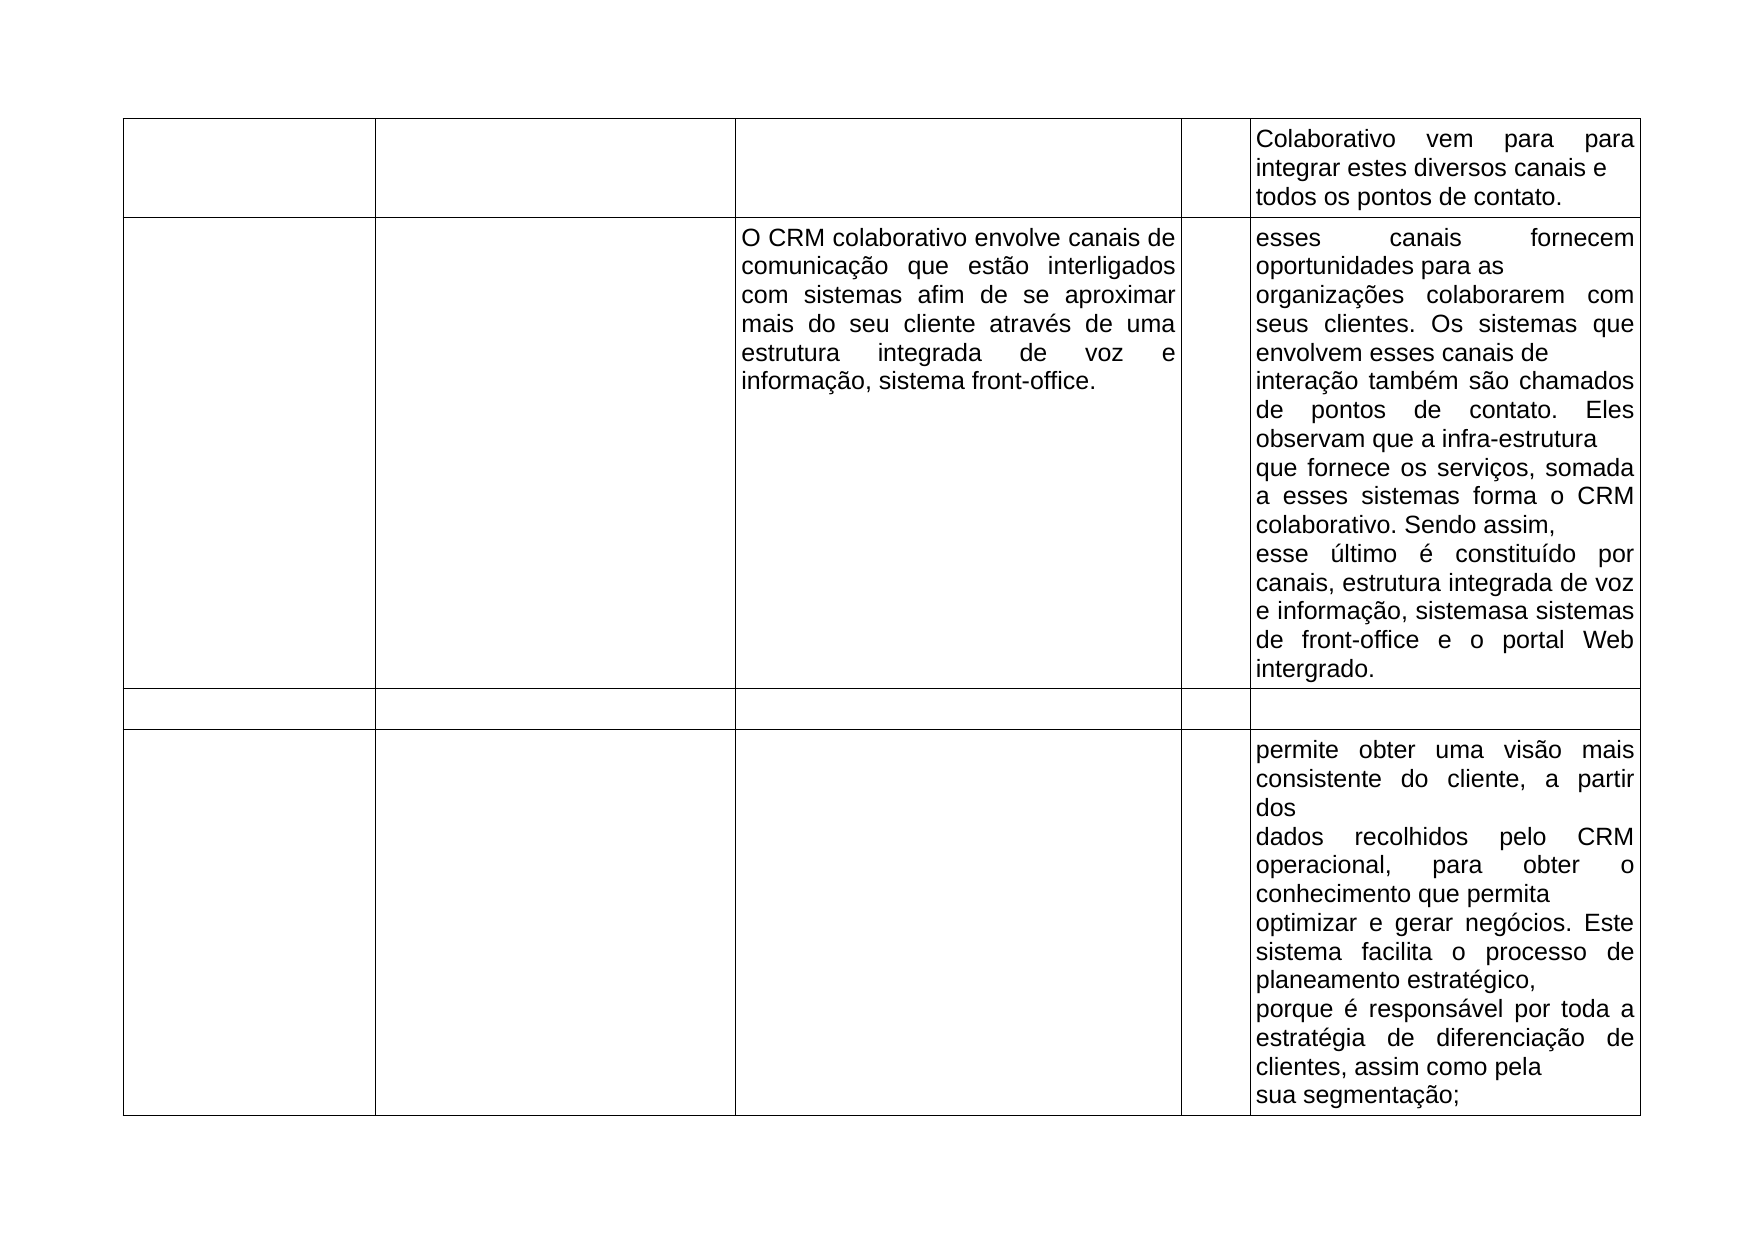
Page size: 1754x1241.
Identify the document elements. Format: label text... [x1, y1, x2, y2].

table_cell [376, 689, 735, 729]
table_cell [376, 218, 735, 688]
table_cell Colaborativo vem para para integrar estes diversos canais e todos os pontos de contato. [1251, 119, 1640, 216]
table_cell [1182, 730, 1250, 1115]
table_cell [124, 730, 375, 1115]
table_cell [1182, 689, 1250, 729]
table_cell [1182, 119, 1250, 216]
table_cell [376, 730, 735, 1115]
table_cell [376, 119, 735, 216]
table_cell permite obter uma visão mais consistente do cliente, a partir dos dados recolhidos pelo CRM operacional, para obter o conhecimento que permita optimizar e gerar negócios. Este sistema facilita o processo de planeamento estratégico, porque é responsável por toda a estratégia de diferenciação de clientes, assim como pela sua segmentação; [1251, 730, 1640, 1115]
table_cell [124, 689, 375, 729]
table_cell [124, 119, 375, 216]
table_cell [736, 730, 1181, 1115]
table_cell esses canais fornecem oportunidades para as organizações colaborarem com seus clientes. Os sistemas que envolvem esses canais de interação também são chamados de pontos de contato. Eles observam que a infra-estrutura que fornece os serviços, somada a esses sistemas forma o CRM colaborativo. Sendo assim, esse último é constituído por canais, estrutura integrada de voz e informação, sistemasa sistemas de front-office e o portal Web intergrado. [1251, 218, 1640, 688]
table_cell [1251, 689, 1640, 729]
table_cell O CRM colaborativo envolve canais de comunicação que estão interligados com sistemas afim de se aproximar mais do seu cliente através de uma estrutura integrada de voz e informação, sistema front-office. [736, 218, 1181, 688]
table_cell [124, 218, 375, 688]
table_cell [736, 689, 1181, 729]
table_cell [1182, 218, 1250, 688]
table_cell [736, 119, 1181, 216]
